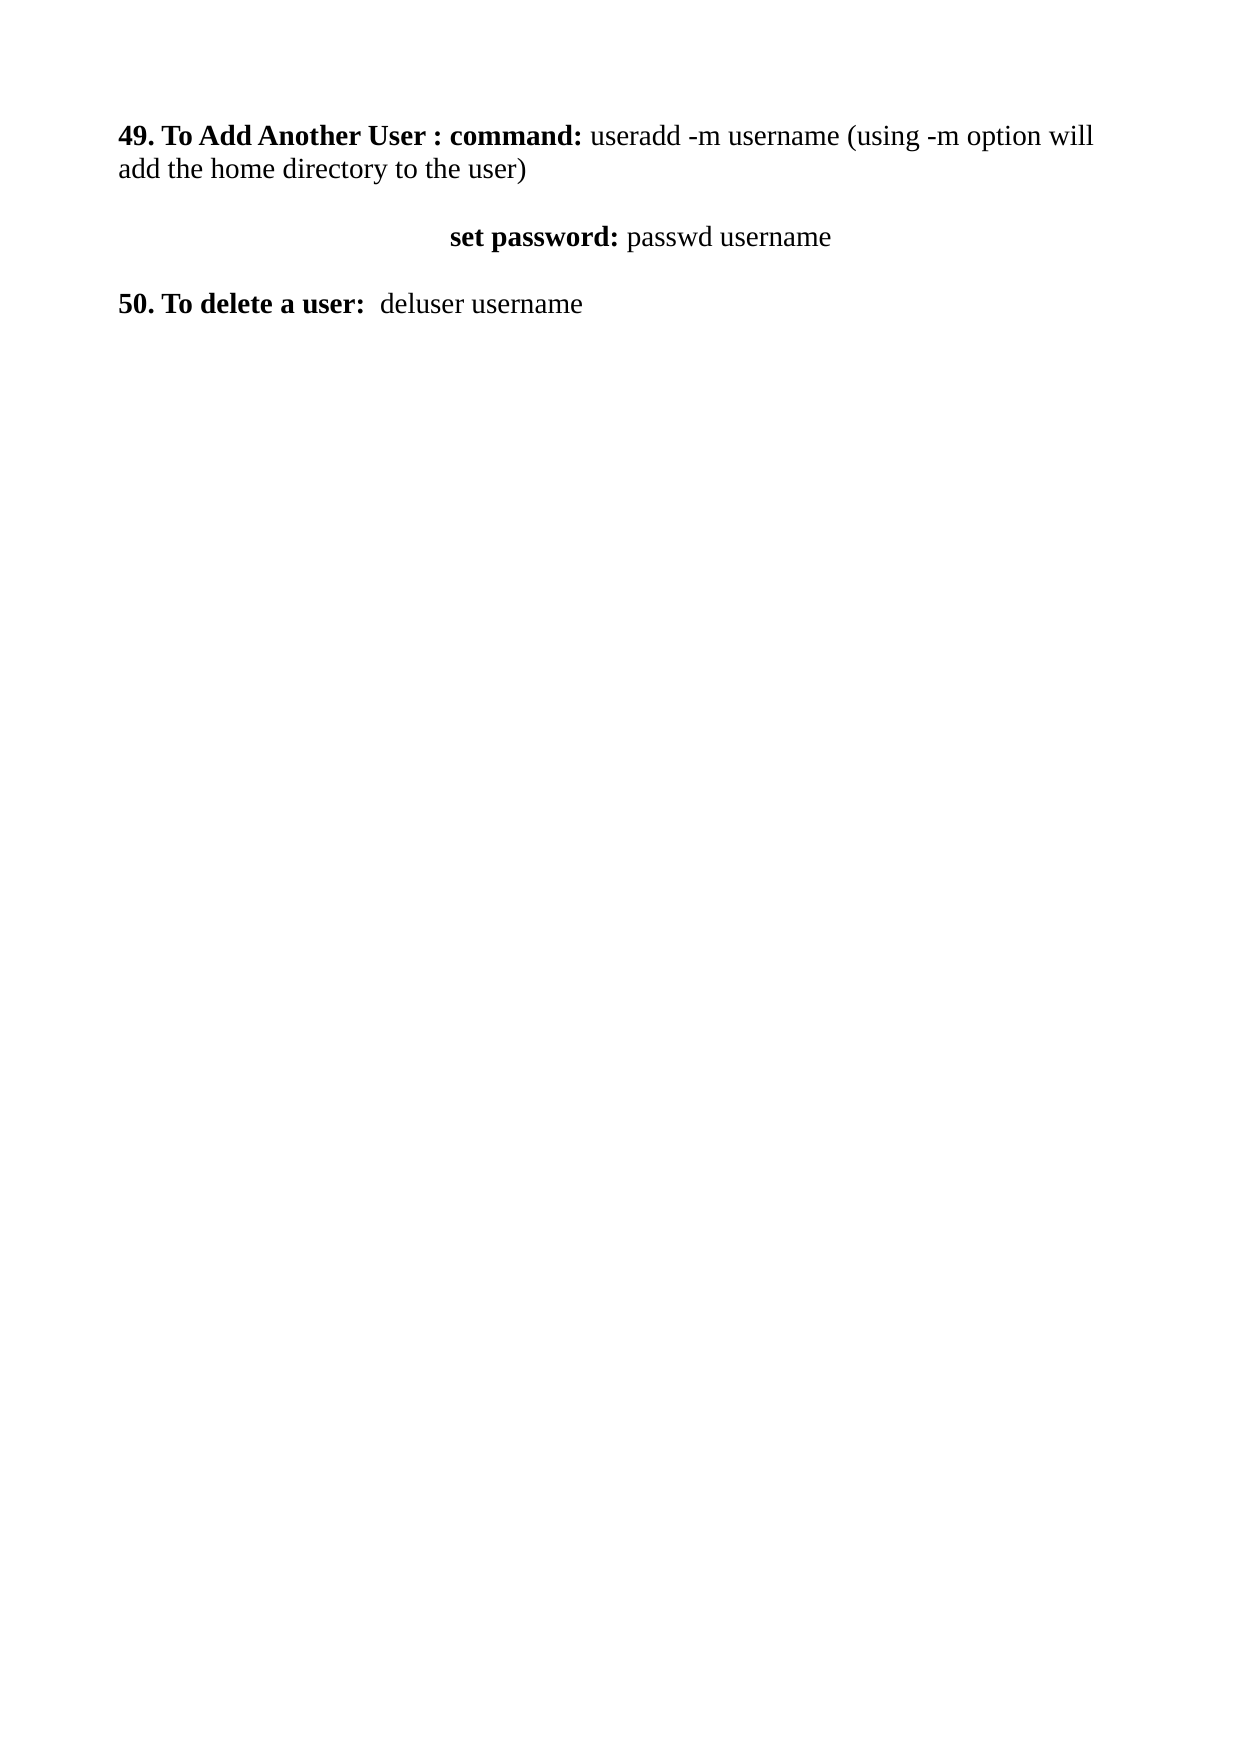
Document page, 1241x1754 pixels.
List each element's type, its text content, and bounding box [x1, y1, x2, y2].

text 49. To Add Another User : command: useradd -m username (using -m option will add the home directory to the user) [118, 118, 1122, 185]
text set password: passwd username [118, 219, 1122, 252]
text 50. To delete a user: deluser username [118, 286, 1122, 319]
